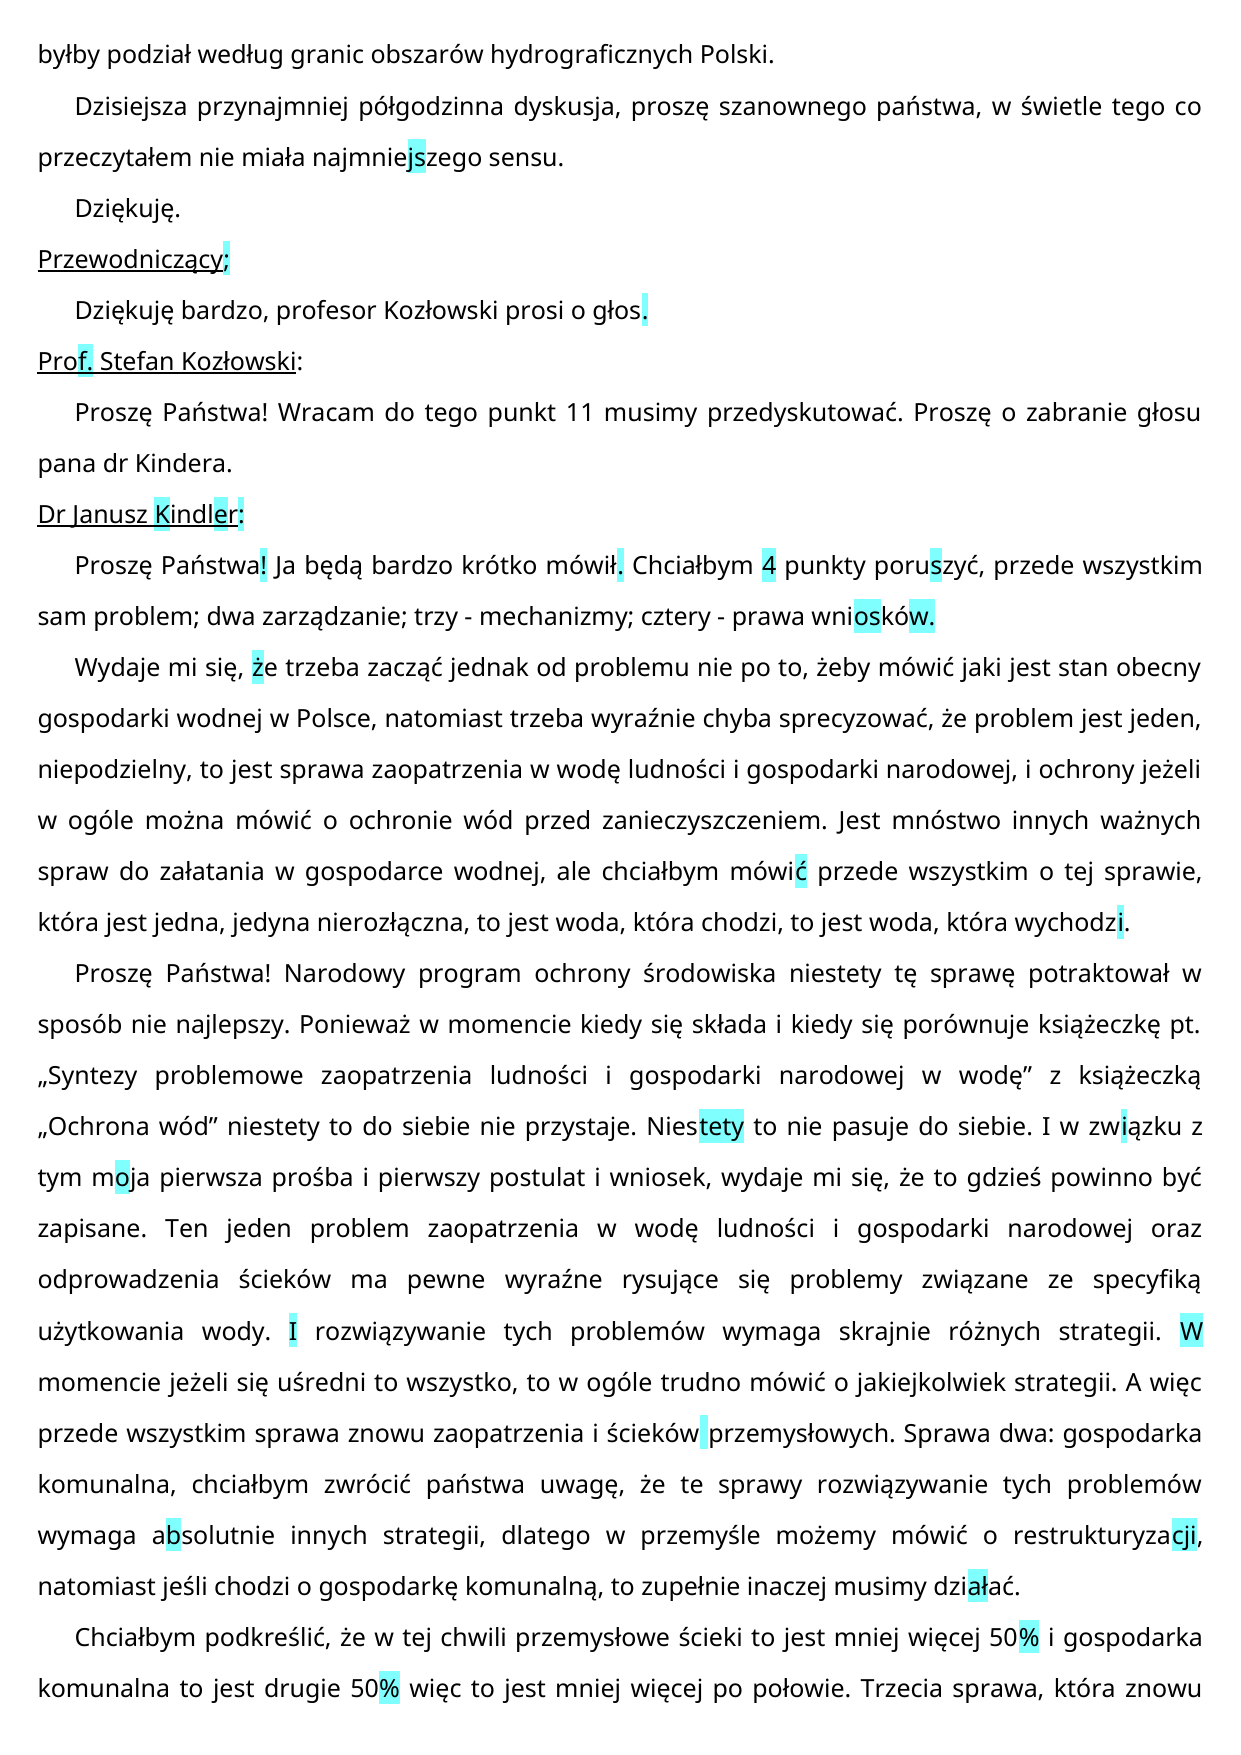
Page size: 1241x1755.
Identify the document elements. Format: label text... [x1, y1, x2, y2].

text Chciałbym podkreślić, że w tej chwili przemysłowe ścieki to jest mniej więcej 50% i gospodarka komunalna to jest drugie 50% więc to jest mniej więcej po połowie. Trzecia sprawa, która znowu [37, 1619, 1203, 1704]
text Dr Janusz Kindler: [37, 497, 1203, 531]
text Prof. Stefan Kozłowski: [37, 343, 1203, 377]
text Dziękuję. [37, 190, 1203, 224]
text Proszę Państwa! Narodowy program ochrony środowiska niestety tę sprawę potraktował w sposób nie najlepszy. Ponieważ w momencie kiedy się składa i kiedy się porównuje książeczkę pt. „Syntezy problemowe zaopatrzenia ludności i gospodarki narodowej w wodę” z książeczką „Ochrona wód” niestety to do siebie nie przystaje. Niestety to nie pasuje do siebie. I w związku z tym moja pierwsza prośba i pierwszy postulat i wniosek, wydaje mi się, że to gdzieś powinno być zapisane. Ten jeden problem zaopatrzenia w wodę ludności i gospodarki narodowej oraz odprowadzenia ścieków ma pewne wyraźne rysujące się problemy związane ze specyfiką użytkowania wody. I rozwiązywanie tych problemów wymaga skrajnie różnych strategii. W momencie jeżeli się uśredni to wszystko, to w ogóle trudno mówić o jakiejkolwiek strategii. A więc przede wszystkim sprawa znowu zaopatrzenia i ścieków przemysłowych. Sprawa dwa: gospodarka komunalna, chciałbym zwrócić państwa uwagę, że te sprawy rozwiązywanie tych problemów wymaga absolutnie innych strategii, dlatego w przemyśle możemy mówić o restrukturyzacji, natomiast jeśli chodzi o gospodarkę komunalną, to zupełnie inaczej musimy działać. [37, 956, 1203, 1602]
text Przewodniczący; [37, 241, 1203, 275]
text Proszę Państwa! Wracam do tego punkt 11 musimy przedyskutować. Proszę o zabranie głosu pana dr Kindera. [37, 394, 1203, 479]
text Wydaje mi się, że trzeba zacząć jednak od problemu nie po to, żeby mówić jaki jest stan obecny gospodarki wodnej w Polsce, natomiast trzeba wyraźnie chyba sprecyzować, że problem jest jeden, niepodzielny, to jest sprawa zaopatrzenia w wodę ludności i gospodarki narodowej, i ochrony jeżeli w ogóle można mówić o ochronie wód przed zanieczyszczeniem. Jest mnóstwo innych ważnych spraw do załatania w gospodarce wodnej, ale chciałbym mówić przede wszystkim o tej sprawie, która jest jedna, jedyna nierozłączna, to jest woda, która chodzi, to jest woda, która wychodzi. [37, 650, 1203, 939]
text Dzisiejsza przynajmniej półgodzinna dyskusja, proszę szanownego państwa, w świetle tego co przeczytałem nie miała najmniejszego sensu. [37, 88, 1203, 173]
text byłby podział według granic obszarów hydrograficznych Polski. [37, 37, 1203, 71]
text Proszę Państwa! Ja będą bardzo krótko mówił. Chciałbym 4 punkty poruszyć, przede wszystkim sam problem; dwa zarządzanie; trzy - mechanizmy; cztery - prawa wniosków. [37, 548, 1203, 633]
text Dziękuję bardzo, profesor Kozłowski prosi o głos. [37, 292, 1203, 326]
